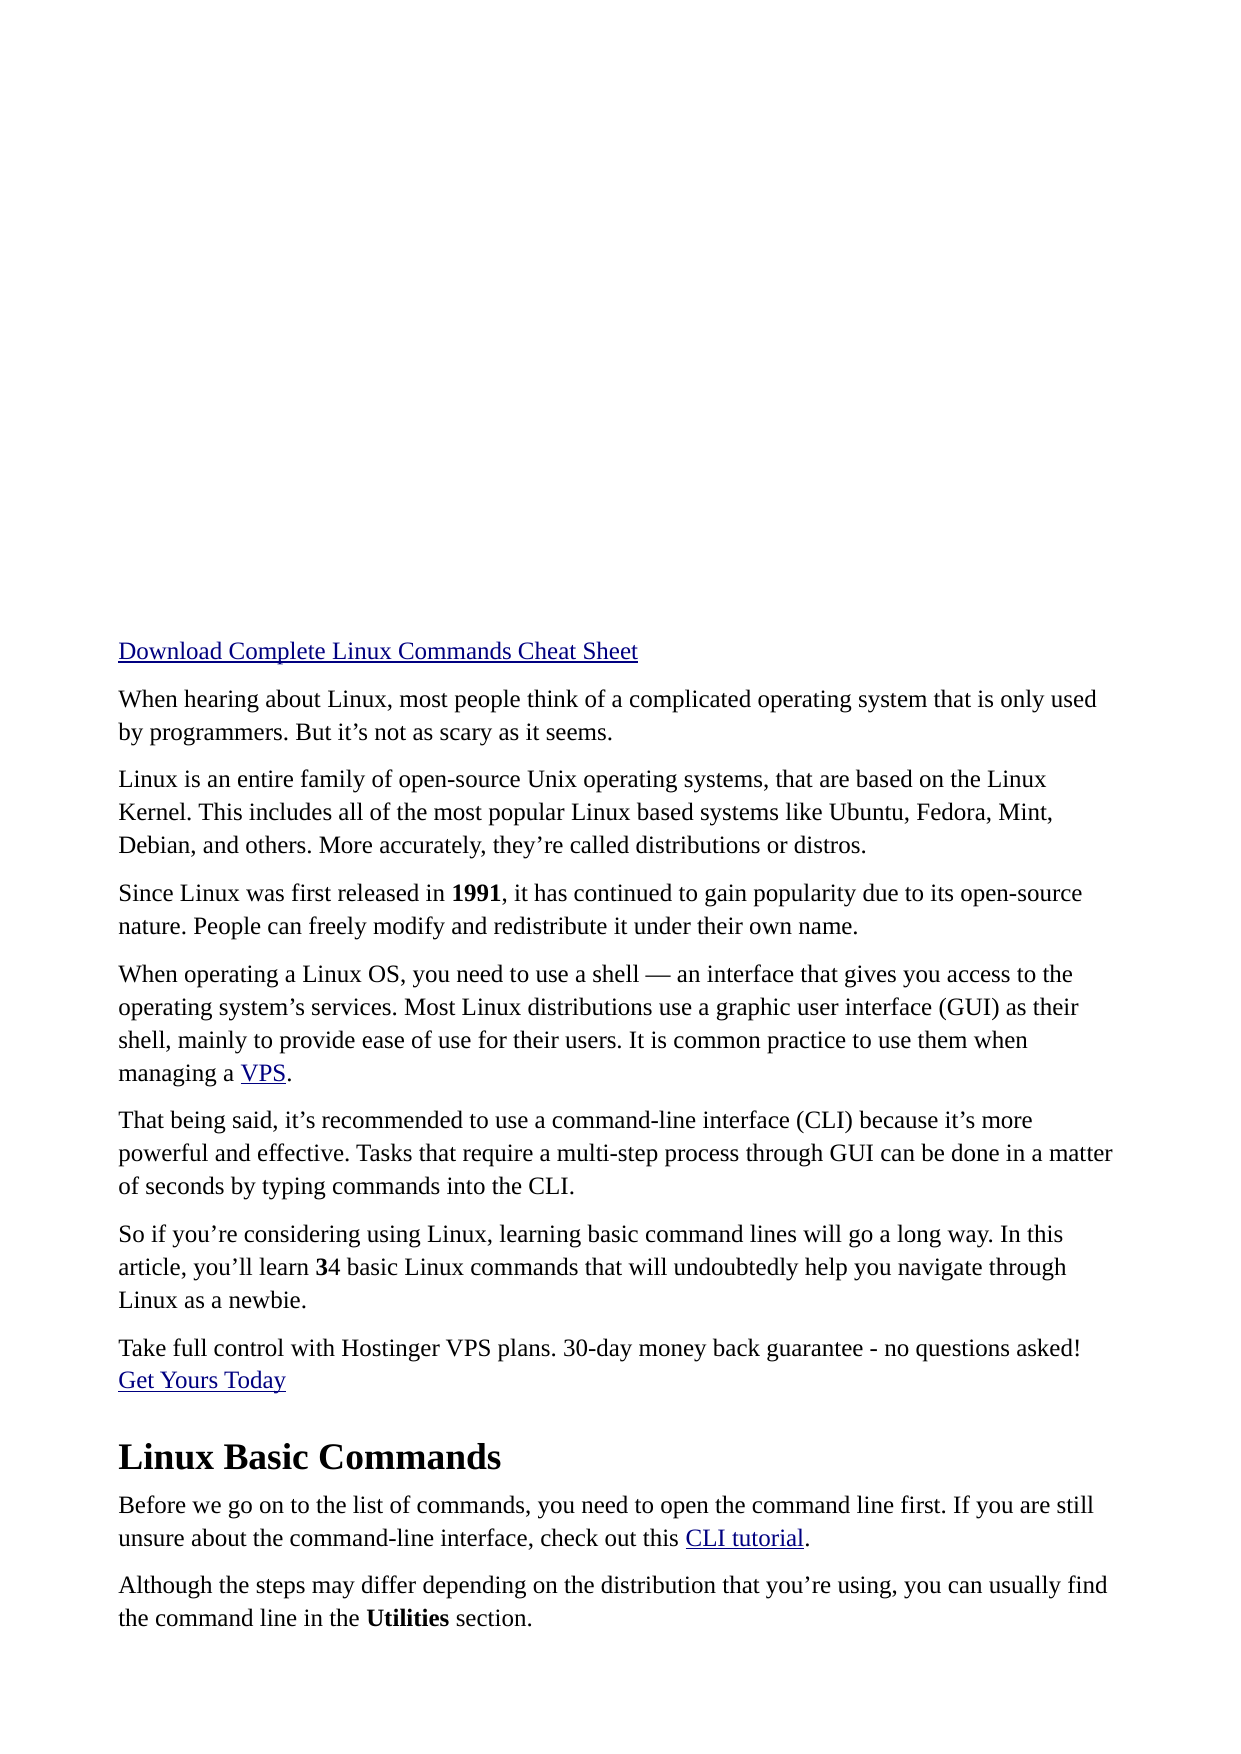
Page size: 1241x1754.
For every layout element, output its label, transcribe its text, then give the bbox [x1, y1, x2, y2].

text Since Linux was first released in 1991, it has continued to gain popularity due to its open-source nature. People can freely modify and redistribute it under their own name. [118, 878, 1122, 940]
text When hearing about Linux, most people think of a complicated operating system that is only used by programmers. But it’s not as scary as it seems. [118, 684, 1122, 746]
text Before we go on to the list of commands, you need to open the command line first. If you are still unsure about the command-line interface, check out this CLI tutorial. [118, 1490, 1122, 1551]
text Download Complete Linux Commands Cheat Sheet [118, 636, 1122, 665]
subtitle Linux Basic Commands [118, 1434, 1122, 1477]
text Linux is an entire family of open-source Unix operating systems, that are based on the Linux Kernel. This includes all of the most popular Linux based systems like Ubuntu, Fedora, Mint, Debian, and others. More accurately, they’re called distributions or distros. [118, 764, 1122, 859]
text So if you’re considering using Linux, learning basic command lines will go a long way. In this article, you’ll learn 34 basic Linux commands that will undoubtedly help you navigate through Linux as a newbie. [118, 1219, 1122, 1314]
text Although the steps may differ depending on the distribution that you’re using, you can usually find the command line in the Utilities section. [118, 1570, 1122, 1632]
text Take full control with Hostinger VPS plans. 30-day money back guarantee - no questions asked! Get Yours Today [118, 1333, 1122, 1394]
text That being said, it’s recommended to use a command-line interface (CLI) because it’s more powerful and effective. Tasks that require a multi-step process through GUI can be done in a matter of seconds by typing commands into the CLI. [118, 1105, 1122, 1200]
text When operating a Linux OS, you need to use a shell — an interface that gives you access to the operating system’s services. Most Linux distributions use a graphic user interface (GUI) as their shell, mainly to provide ease of use for their users. It is common practice to use them when managing a VPS. [118, 959, 1122, 1086]
